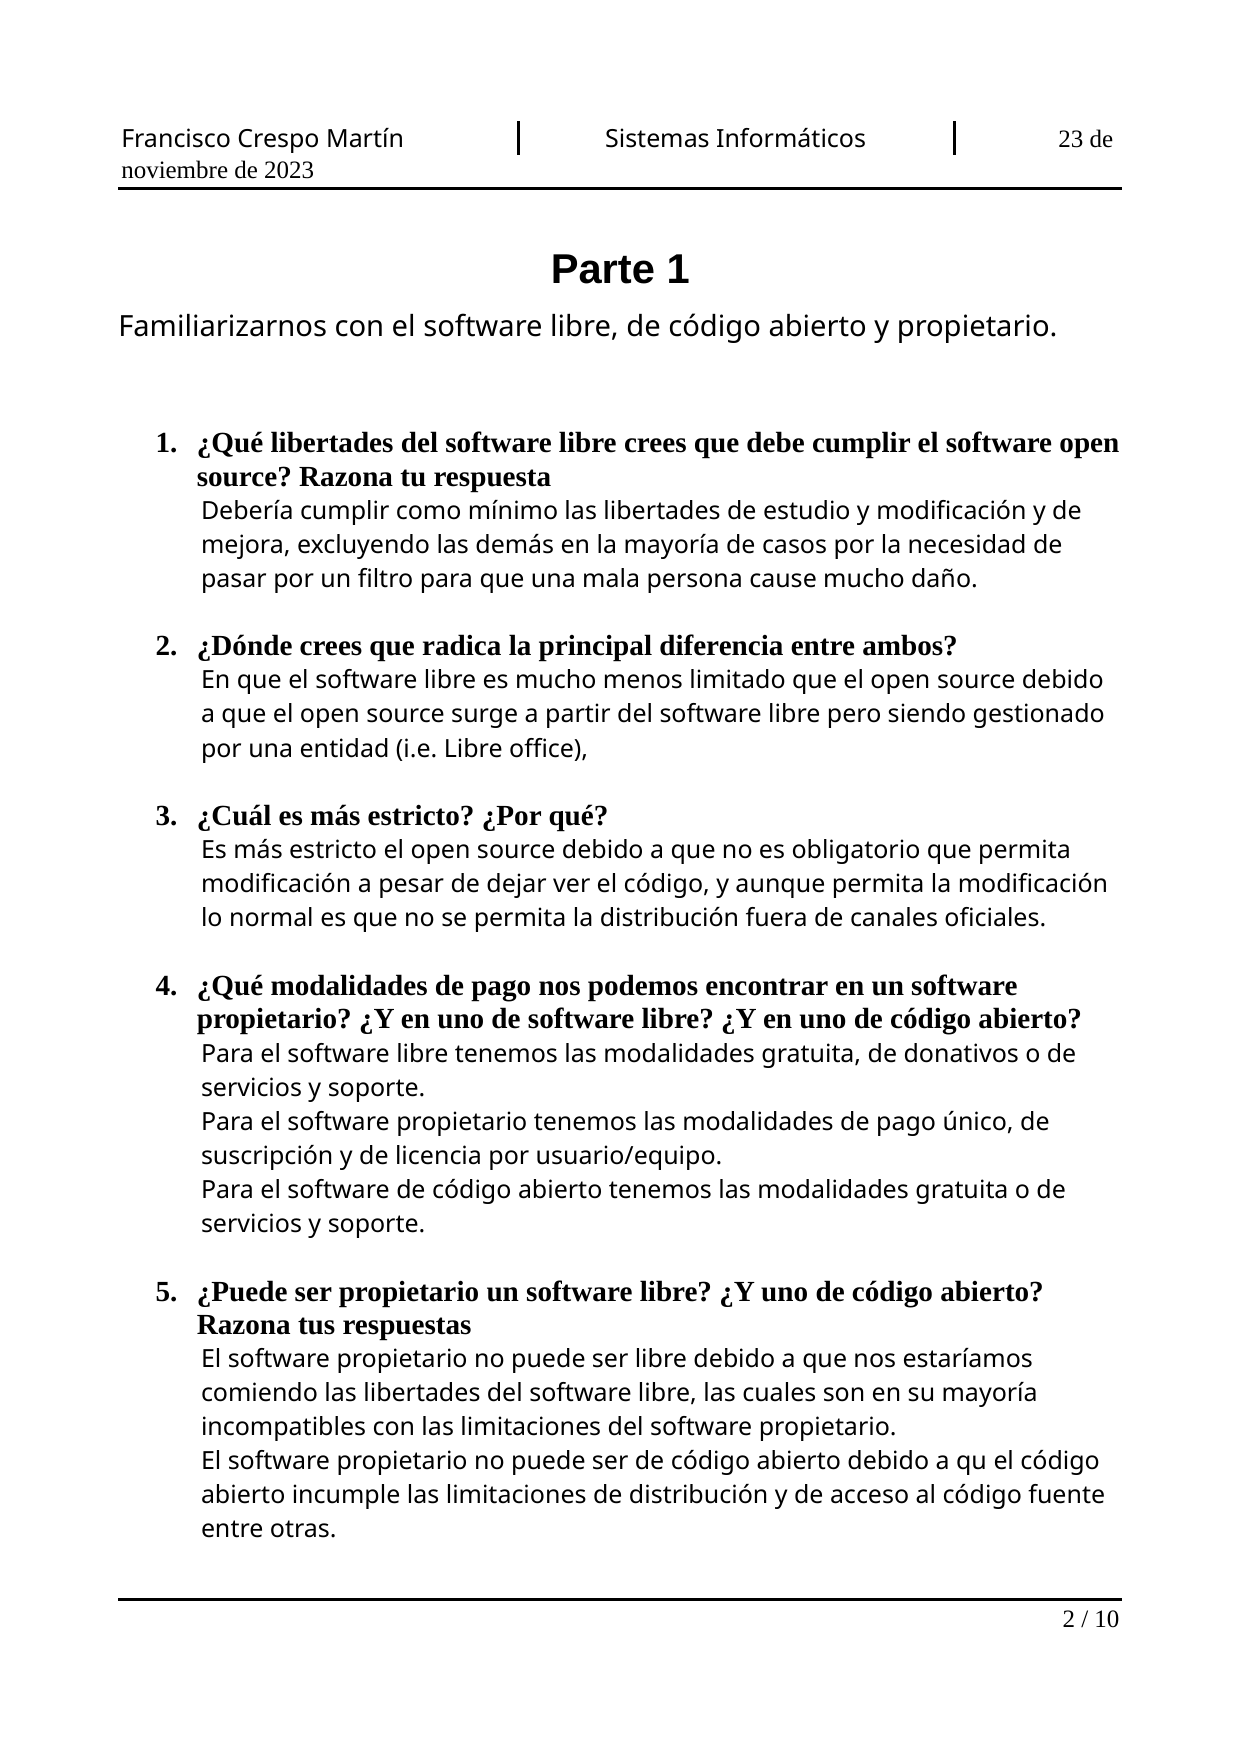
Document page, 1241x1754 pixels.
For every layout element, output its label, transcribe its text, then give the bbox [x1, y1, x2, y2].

subtitle Es más estricto el open source debido a que no es obligatorio que permita modificación a pesar de dejar ver el código, y aunque permita la modificación lo normal es que no se permita la distribución fuera de canales oficiales. [201, 832, 1122, 934]
text Familiarizarnos con el software libre, de código abierto y propietario. [118, 305, 1122, 344]
subtitle ¿Dónde crees que radica la principal diferencia entre ambos? [155, 628, 1122, 662]
subtitle ¿Cuál es más estricto? ¿Por qué? [155, 798, 1122, 832]
subtitle Parte 1 [118, 244, 1122, 292]
subtitle ¿Qué modalidades de pago nos podemos encontrar en un software propietario? ¿Y en uno de software libre? ¿Y en uno de código abierto? [155, 968, 1122, 1035]
subtitle El software propietario no puede ser de código abierto debido a qu el código abierto incumple las limitaciones de distribución y de acceso al código fuente entre otras. [201, 1443, 1122, 1545]
subtitle Debería cumplir como mínimo las libertades de estudio y modificación y de mejora, excluyendo las demás en la mayoría de casos por la necesidad de pasar por un filtro para que una mala persona cause mucho daño. [201, 492, 1122, 594]
subtitle Para el software de código abierto tenemos las modalidades gratuita o de servicios y soporte. [201, 1171, 1122, 1239]
subtitle El software propietario no puede ser libre debido a que nos estaríamos comiendo las libertades del software libre, las cuales son en su mayoría incompatibles con las limitaciones del software propietario. [201, 1341, 1122, 1443]
subtitle Para el software libre tenemos las modalidades gratuita, de donativos o de servicios y soporte. [201, 1035, 1122, 1103]
subtitle ¿Puede ser propietario un software libre? ¿Y uno de código abierto? Razona tus respuestas [155, 1274, 1122, 1341]
subtitle Para el software propietario tenemos las modalidades de pago único, de suscripción y de licencia por usuario/equipo. [201, 1103, 1122, 1171]
subtitle ¿Qué libertades del software libre crees que debe cumplir el software open source? Razona tu respuesta [155, 425, 1122, 492]
subtitle En que el software libre es mucho menos limitado que el open source debido a que el open source surge a partir del software libre pero siendo gestionado por una entidad (i.e. Libre office), [201, 662, 1122, 764]
